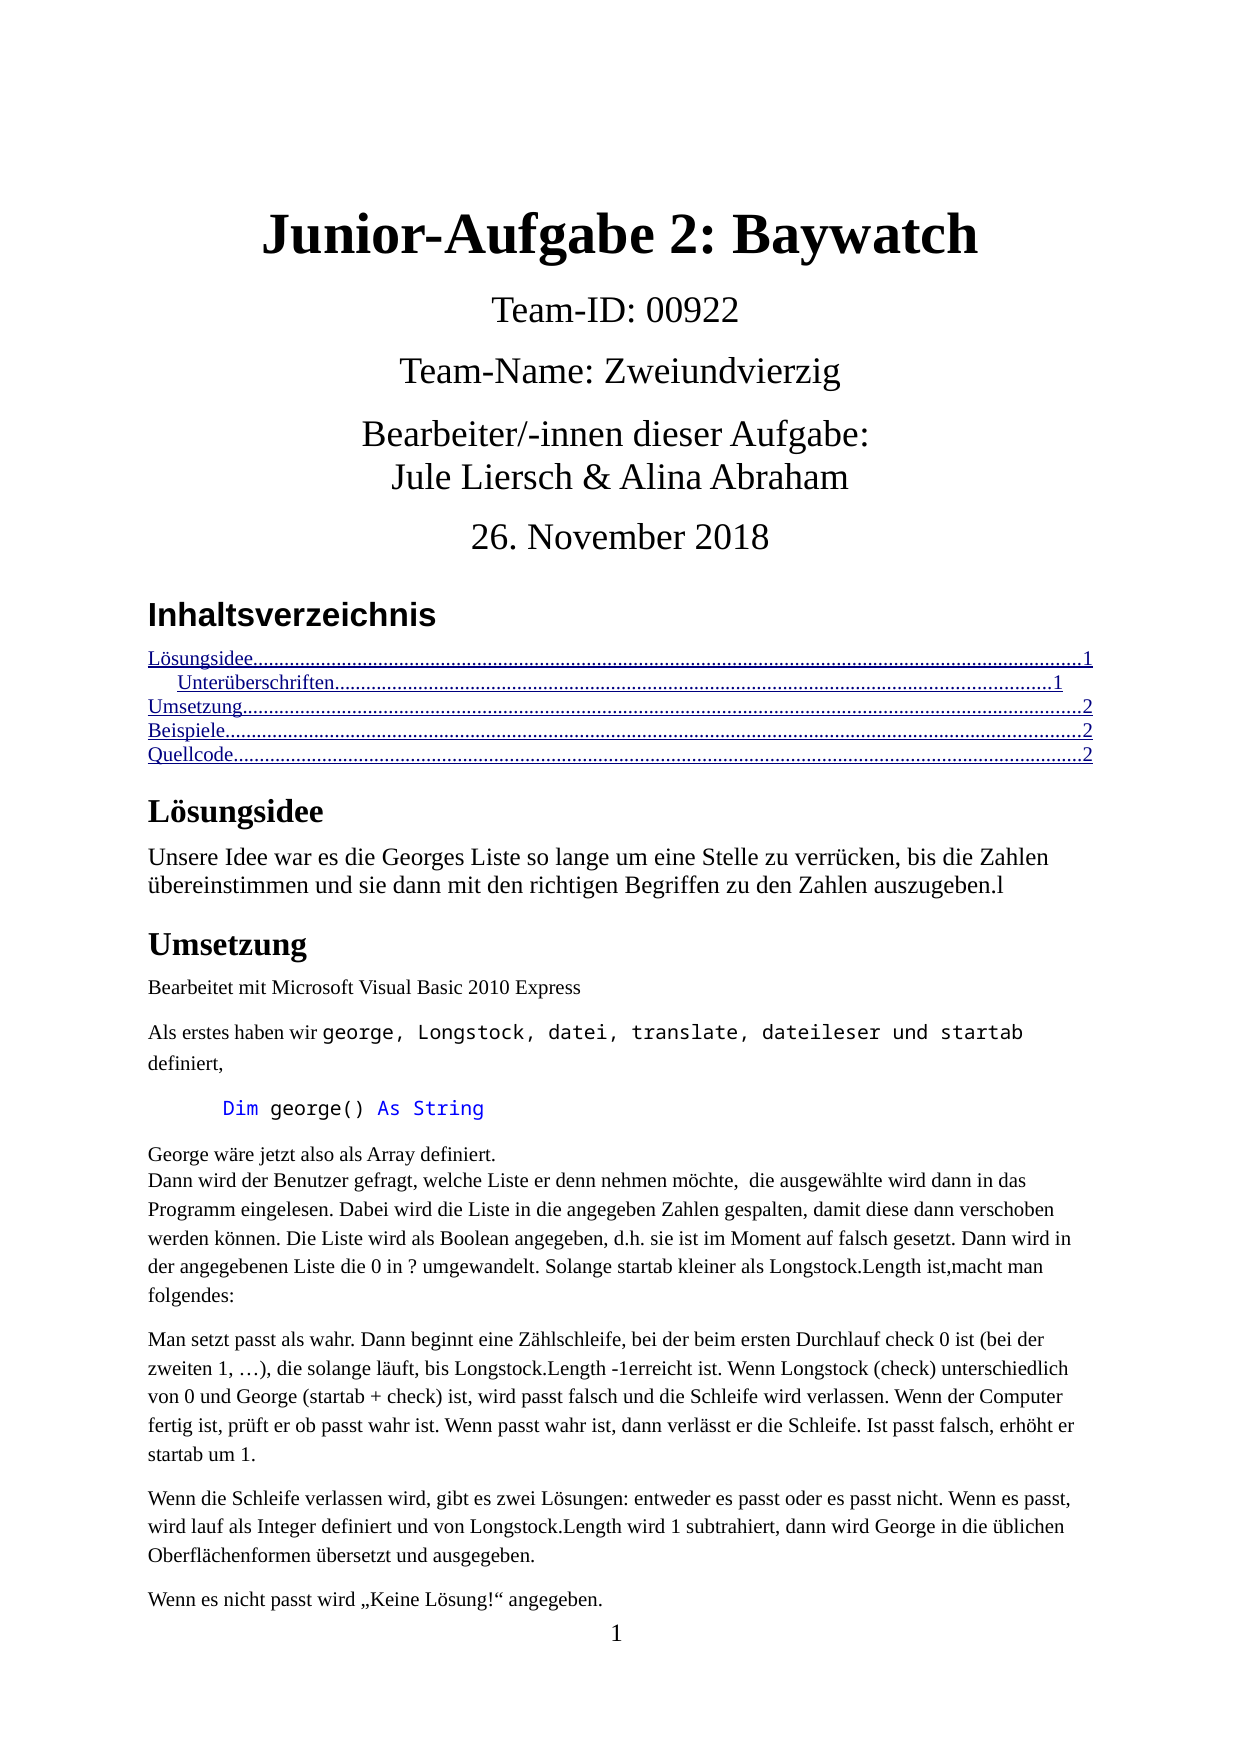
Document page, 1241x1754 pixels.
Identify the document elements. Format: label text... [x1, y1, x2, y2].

subtitle Team-ID: 00922 [148, 287, 1093, 330]
text Wenn die Schleife verlassen wird, gibt es zwei Lösungen: entweder es passt oder es passt nicht. Wenn es passt, wird lauf als Integer definiert und von Longstock.Length wird 1 subtrahiert, dann wird George in die üblichen Oberflächenformen übersetzt und ausgegeben. [148, 1485, 1093, 1567]
text Als erstes haben wir george, Longstock, datei, translate, dateileser und startab definiert, [148, 1019, 1093, 1074]
text Quellcode 2 [148, 742, 1093, 763]
text Dim george() As String [148, 1094, 1093, 1121]
text Umsetzung 2 [148, 694, 1093, 715]
subtitle Umsetzung [148, 924, 1093, 963]
subtitle Team-Name: Zweiundvierzig [148, 349, 1093, 392]
text George wäre jetzt also als Array definiert. [148, 1141, 1093, 1168]
text Man setzt passt als wahr. Dann beginnt eine Zählschleife, bei der beim ersten Durchlauf check 0 ist (bei der zweiten 1, …), die solange läuft, bis Longstock.Length -1erreicht ist. Wenn Longstock (check) unterschiedlich von 0 und George (startab + check) ist, wird passt falsch und die Schleife wird verlassen. Wenn der Computer fertig ist, prüft er ob passt wahr ist. Wenn passt wahr ist, dann verlässt er die Schleife. Ist passt falsch, erhöht er startab um 1. [148, 1327, 1093, 1466]
text Unsere Idee war es die Georges Liste so lange um eine Stelle zu verrücken, bis die Zahlen übereinstimmen und sie dann mit den richtigen Begriffen zu den Zahlen auszugeben.l [148, 842, 1093, 899]
text Dann wird der Benutzer gefragt, welche Liste er denn nehmen möchte, die ausgewählte wird dann in das Programm eingelesen. Dabei wird die Liste in die angegeben Zahlen gespalten, damit diese dann verschoben werden können. Die Liste wird als Boolean angegeben, d.h. sie ist im Moment auf falsch gesetzt. Dann wird in der angegebenen Liste die 0 in ? umgewandelt. Solange startab kleiner als Longstock.Length ist,macht man folgendes: [148, 1168, 1093, 1307]
subtitle Bearbeiter/-innen dieser Aufgabe: Jule Liersch & Alina Abraham [148, 411, 1093, 497]
text Unterüberschriften 1 [177, 670, 1093, 694]
subtitle 26. November 2018 [148, 514, 1093, 557]
text Wenn es nicht passt wird „Keine Lösung!“ angegeben. [148, 1587, 1093, 1611]
text Lösungsidee 1 [148, 646, 1093, 666]
text Beispiele 2 [148, 718, 1093, 739]
text Bearbeitet mit Microsoft Visual Basic 2010 Express [148, 975, 1093, 999]
subtitle Lösungsidee [148, 791, 1093, 829]
title Junior-Aufgabe 2: Baywatch [148, 199, 1093, 266]
subtitle Inhaltsverzeichnis [148, 595, 1093, 633]
